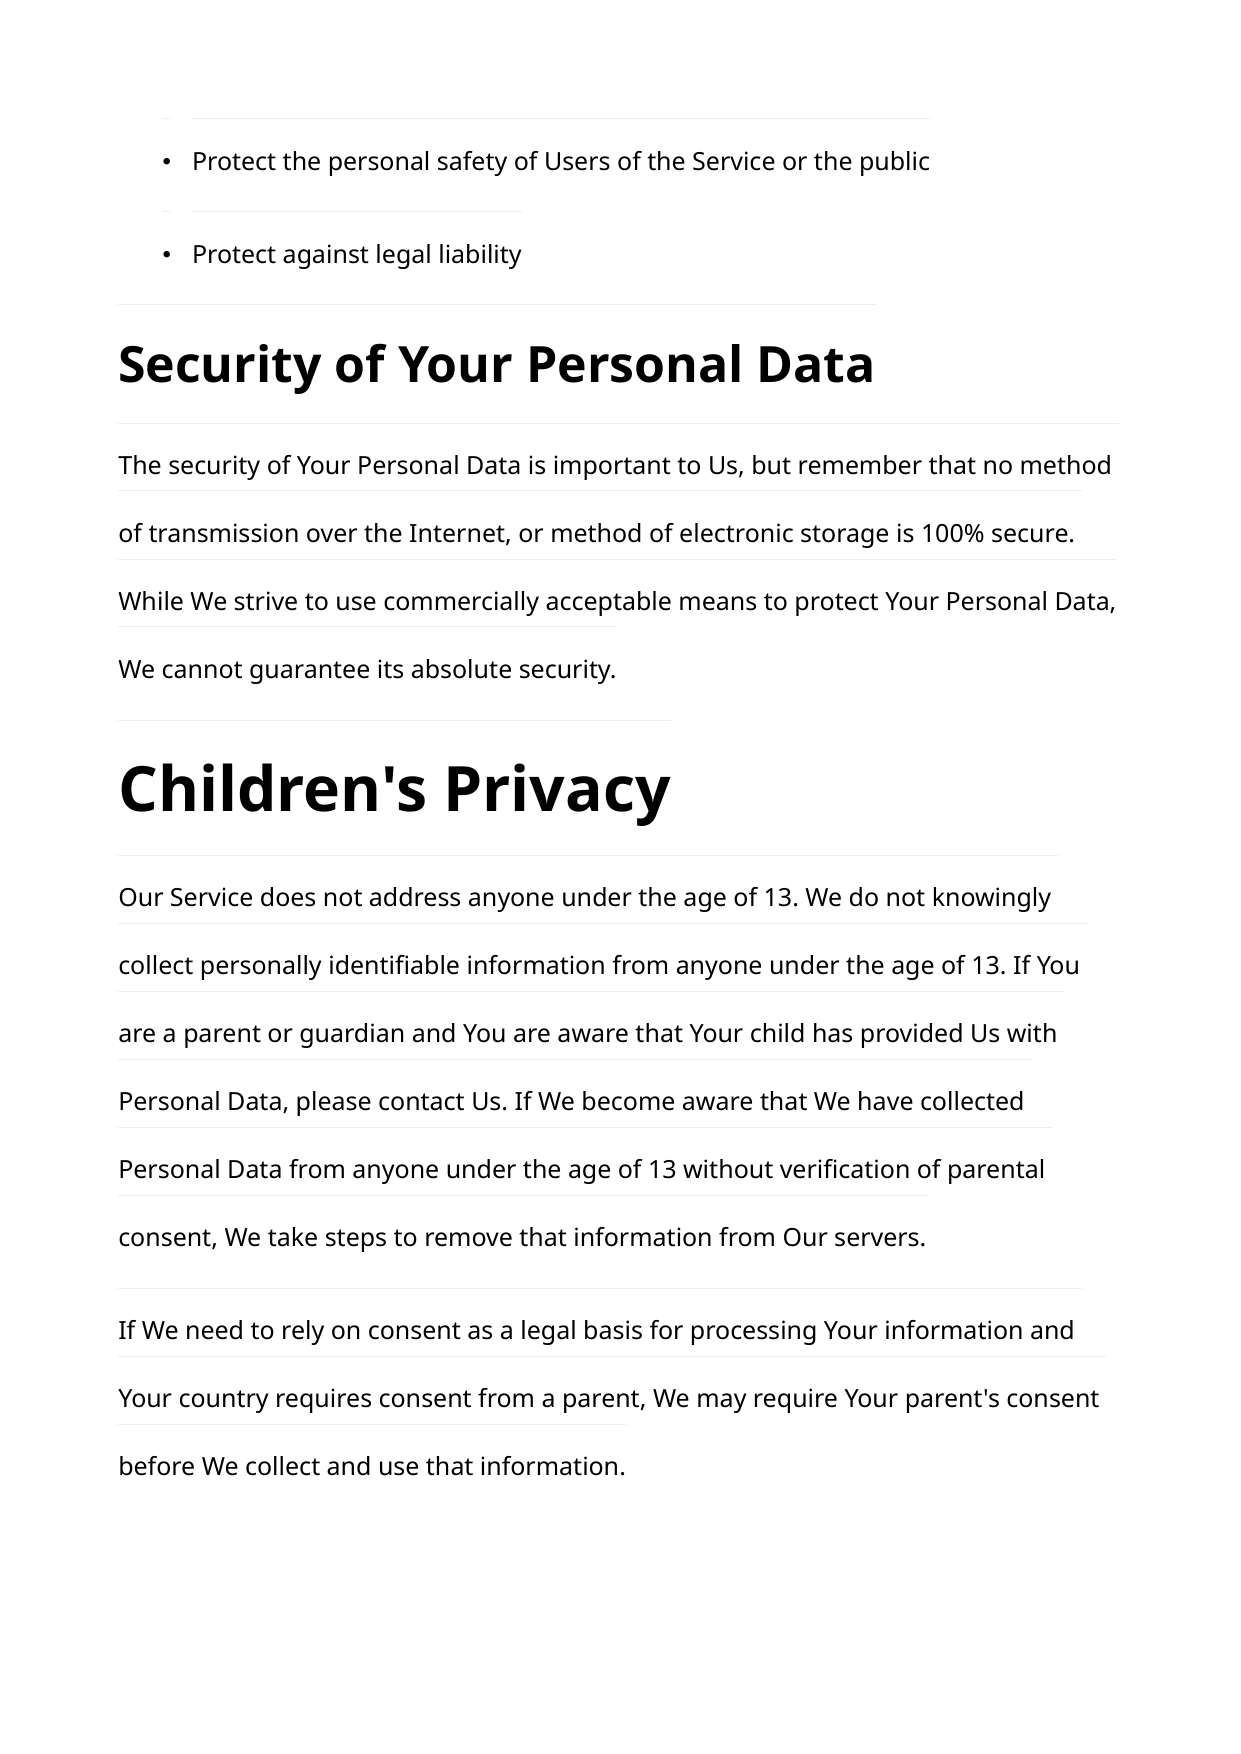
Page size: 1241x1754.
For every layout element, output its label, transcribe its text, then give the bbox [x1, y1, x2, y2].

subtitle Children's Privacy [118, 719, 1122, 830]
text The security of Your Personal Data is important to Us, but remember that no method of transmission over the Internet, or method of electronic storage is 100% secure. While We strive to use commercially acceptable means to protect Your Personal Data, We cannot guarantee its absolute security. [118, 422, 1122, 686]
text Our Service does not address anyone under the age of 13. We do not knowingly collect personally identifiable information from anyone under the age of 13. If You are a parent or guardian and You are aware that Your child has provided Us with Personal Data, please contact Us. If We become aware that We have collected Personal Data from anyone under the age of 13 without verification of parental consent, We take steps to remove that information from Our servers. [118, 855, 1122, 1254]
list Protect the personal safety of Users of the Service or the public [162, 118, 1122, 177]
list Protect against legal liability [162, 211, 1122, 270]
subtitle Security of Your Personal Data [118, 304, 1122, 397]
text If We need to rely on consent as a legal basis for processing Your information and Your country requires consent from a parent, We may require Your parent's consent before We collect and use that information. [118, 1288, 1122, 1483]
